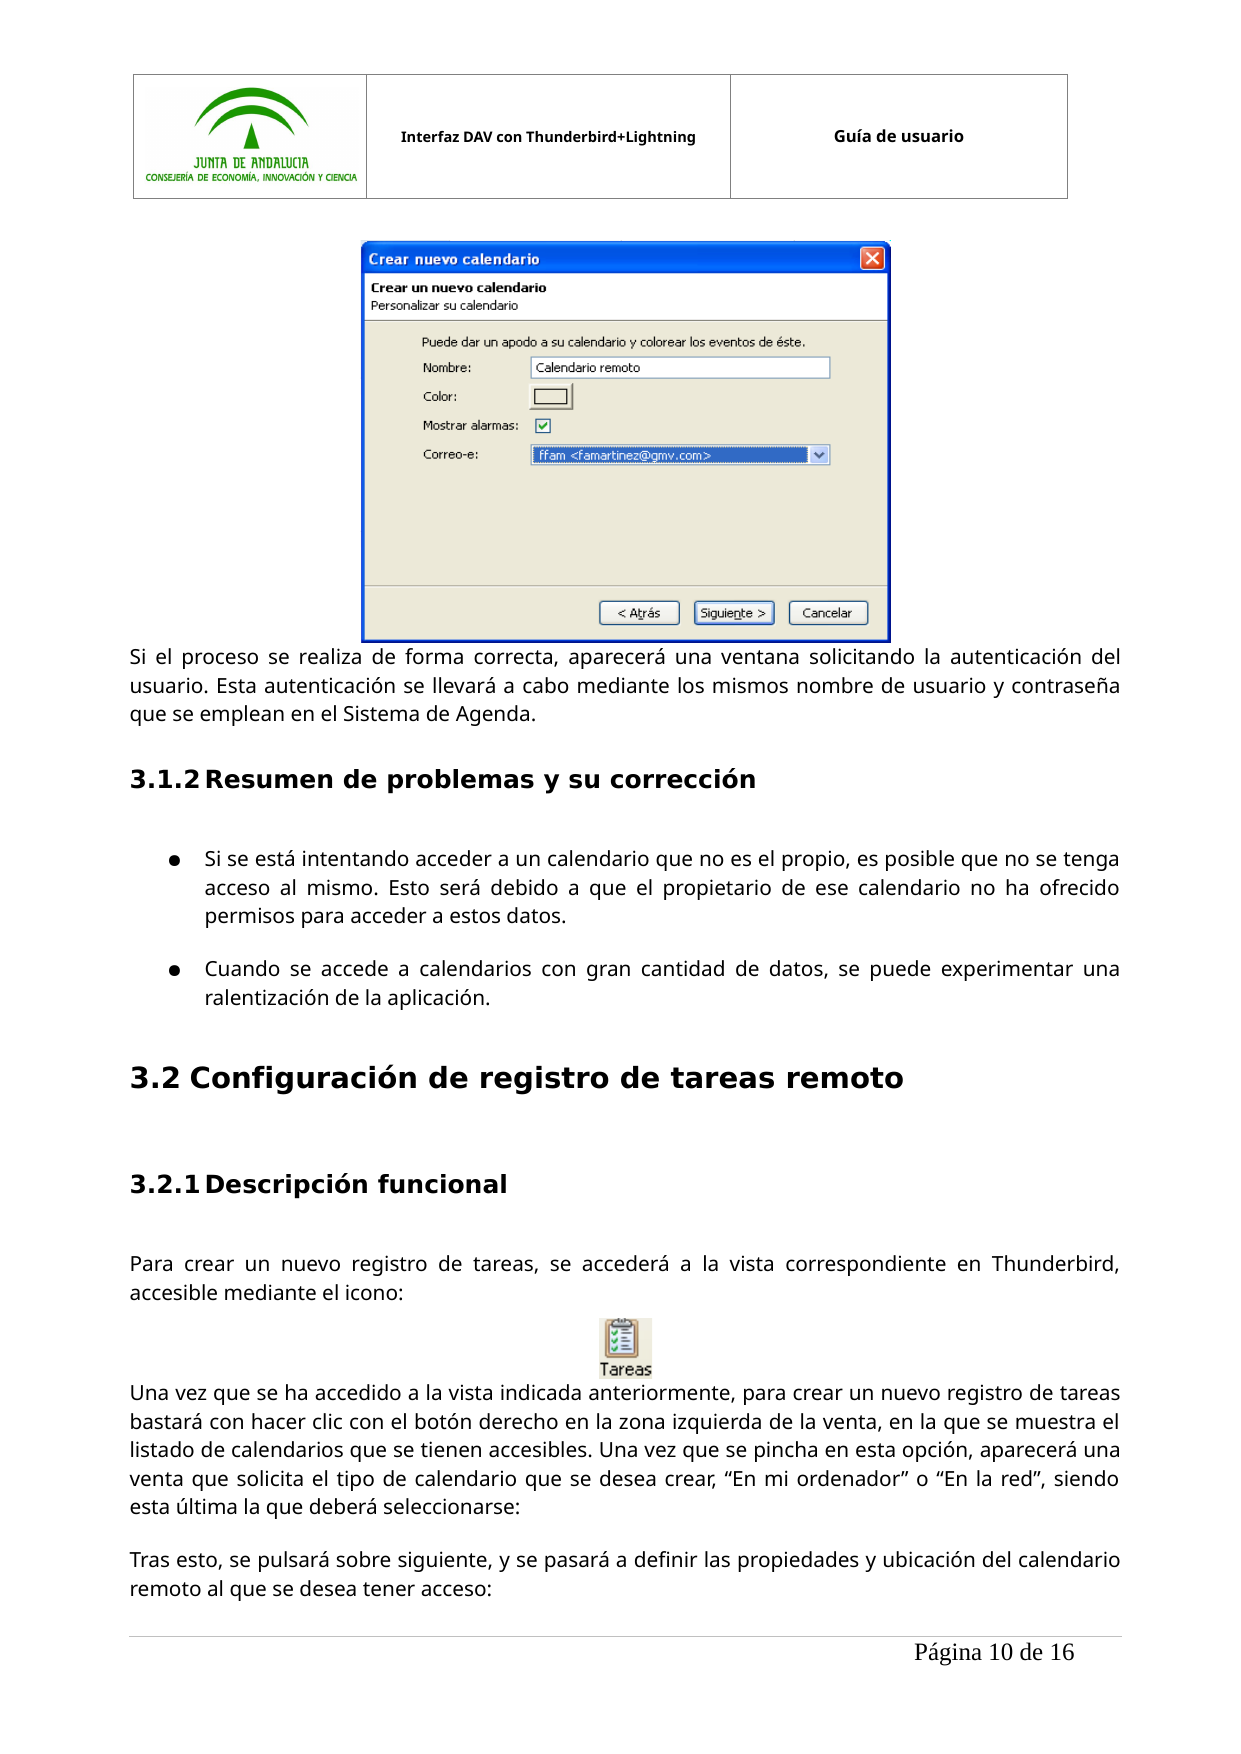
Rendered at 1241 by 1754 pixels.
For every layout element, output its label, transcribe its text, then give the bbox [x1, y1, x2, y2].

text Tras esto, se pulsará sobre siguiente, y se pasará a definir las propiedades y ubicación del calendario remoto al que se desea tener acceso: [129, 1546, 1122, 1602]
text Una vez que se ha accedido a la vista indicada anteriormente, para crear un nuevo registro de tareas bastará con hacer clic con el botón derecho en la zona izquierda de la venta, en la que se muestra el listado de calendarios que se tienen accesibles. Una vez que se pincha en esta opción, aparecerá una venta que solicita el tipo de calendario que se desea crear, “En mi ordenador” o “En la red”, siendo esta última la que deberá seleccionarse: [129, 1331, 1122, 1521]
subtitle Descripción funcional [129, 1170, 1122, 1199]
list Cuando se accede a calendarios con gran cantidad de datos, se puede experimentar una ralentización de la aplicación. [167, 954, 1122, 1011]
list Si se está intentando acceder a un calendario que no es el propio, es posible que no se tenga acceso al mismo. Esto será debido a que el propietario de ese calendario no ha ofrecido permisos para acceder a estos datos. [167, 844, 1122, 929]
subtitle Configuración de registro de tareas remoto [129, 1061, 1122, 1095]
subtitle Resumen de problemas y su corrección [129, 765, 1122, 794]
picture [360, 240, 891, 643]
text Para crear un nuevo registro de tareas, se accederá a la vista correspondiente en Thunderbird, accesible mediante el icono: [129, 1249, 1122, 1306]
picture [144, 87, 359, 186]
text Si el proceso se realiza de forma correcta, aparecerá una ventana solicitando la autenticación del usuario. Esta autenticación se llevará a cabo mediante los mismos nombre de usuario y contraseña que se emplean en el Sistema de Agenda. [129, 240, 1122, 728]
picture [599, 1318, 653, 1379]
